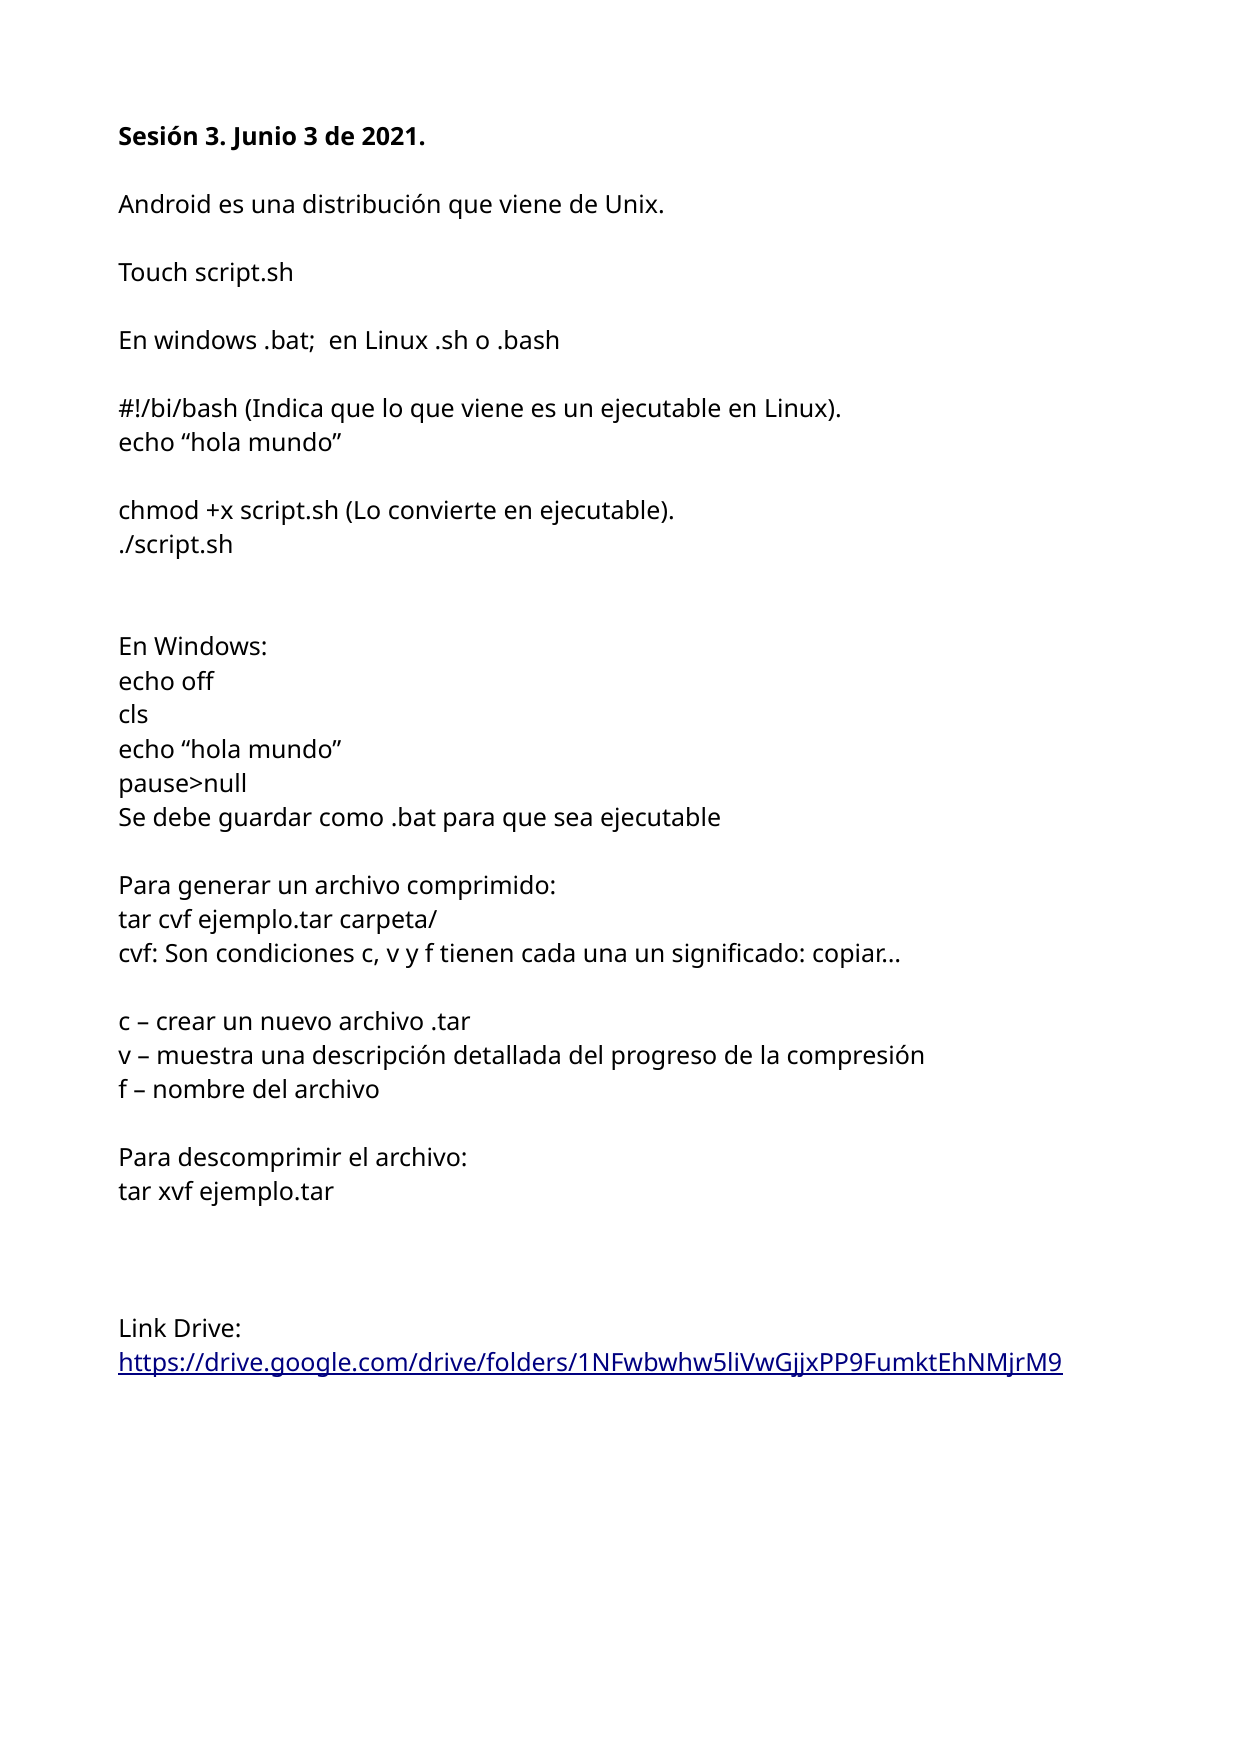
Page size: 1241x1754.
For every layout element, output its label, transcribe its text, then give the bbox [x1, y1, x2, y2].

text ./script.sh [118, 527, 1122, 561]
text Link Drive: [118, 1310, 1122, 1344]
text #!/bi/bash (Indica que lo que viene es un ejecutable en Linux). [118, 391, 1122, 425]
text echo “hola mundo” [118, 425, 1122, 459]
text tar cvf ejemplo.tar carpeta/ [118, 902, 1122, 936]
text cls [118, 697, 1122, 731]
text En windows .bat; en Linux .sh o .bash [118, 322, 1122, 357]
text tar xvf ejemplo.tar [118, 1174, 1122, 1208]
text echo “hola mundo” [118, 731, 1122, 765]
text Para descomprimir el archivo: [118, 1140, 1122, 1174]
text Sesión 3. Junio 3 de 2021. [118, 118, 1122, 152]
text Se debe guardar como .bat para que sea ejecutable [118, 799, 1122, 833]
text c – crear un nuevo archivo .tar [118, 1004, 1122, 1038]
text En Windows: [118, 629, 1122, 663]
text v – muestra una descripción detallada del progreso de la compresión [118, 1038, 1122, 1072]
text pause>null [118, 765, 1122, 799]
text chmod +x script.sh (Lo convierte en ejecutable). [118, 493, 1122, 527]
text cvf: Son condiciones c, v y f tienen cada una un significado: copiar… [118, 936, 1122, 970]
text https://drive.google.com/drive/folders/1NFwbwhw5liVwGjjxPP9FumktEhNMjrM9 [118, 1344, 1122, 1378]
text f – nombre del archivo [118, 1072, 1122, 1106]
text Para generar un archivo comprimido: [118, 867, 1122, 902]
text Android es una distribución que viene de Unix. [118, 186, 1122, 220]
text echo off [118, 663, 1122, 697]
text Touch script.sh [118, 254, 1122, 288]
